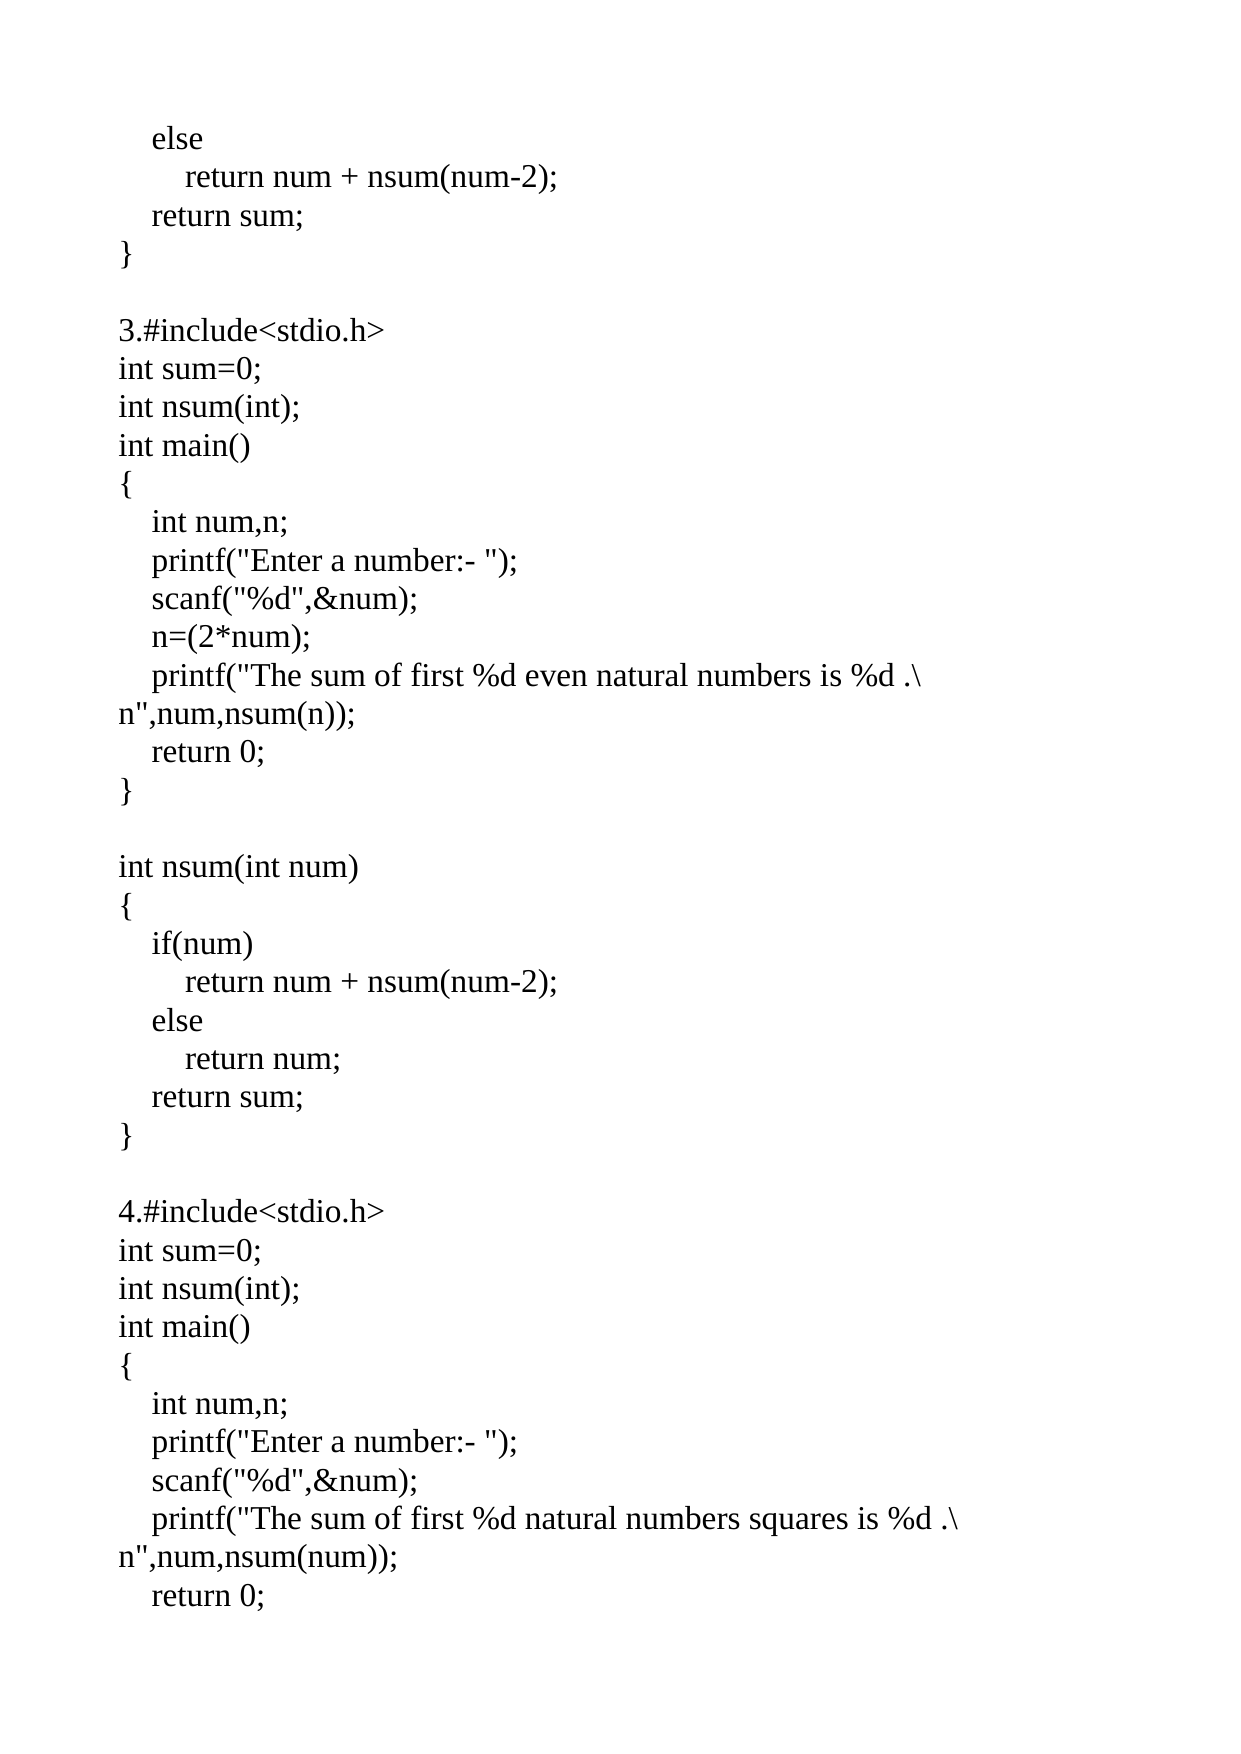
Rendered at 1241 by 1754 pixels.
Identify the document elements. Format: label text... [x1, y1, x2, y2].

text return num + nsum(num-2); [118, 156, 1122, 195]
text int sum=0; [118, 348, 1122, 386]
text { [118, 463, 1122, 501]
text int nsum(int); [118, 1268, 1122, 1306]
text { [118, 885, 1122, 923]
text printf("The sum of first %d natural numbers squares is %d .\n",num,nsum(num)); [118, 1498, 1122, 1575]
text int main() [118, 1306, 1122, 1345]
text return num + nsum(num-2); [118, 961, 1122, 1000]
text return sum; [118, 1076, 1122, 1115]
text } [118, 770, 1122, 808]
text int nsum(int num) [118, 846, 1122, 885]
text int num,n; [118, 1383, 1122, 1421]
text int main() [118, 425, 1122, 463]
text } [118, 1115, 1122, 1153]
text int nsum(int); [118, 386, 1122, 425]
text int num,n; [118, 501, 1122, 540]
text int sum=0; [118, 1230, 1122, 1268]
text } [118, 233, 1122, 271]
text return num; [118, 1038, 1122, 1076]
text 4.#include<stdio.h> [118, 1191, 1122, 1230]
text return 0; [118, 1575, 1122, 1613]
text return sum; [118, 195, 1122, 233]
text else [118, 1000, 1122, 1038]
text else [118, 118, 1122, 156]
text return 0; [118, 731, 1122, 770]
text { [118, 1345, 1122, 1383]
text scanf("%d",&num); [118, 578, 1122, 616]
text if(num) [118, 923, 1122, 961]
text printf("Enter a number:- "); [118, 1421, 1122, 1460]
text 3.#include<stdio.h> [118, 310, 1122, 348]
text n=(2*num); [118, 616, 1122, 655]
text printf("Enter a number:- "); [118, 540, 1122, 578]
text printf("The sum of first %d even natural numbers is %d .\n",num,nsum(n)); [118, 655, 1122, 731]
text scanf("%d",&num); [118, 1460, 1122, 1498]
